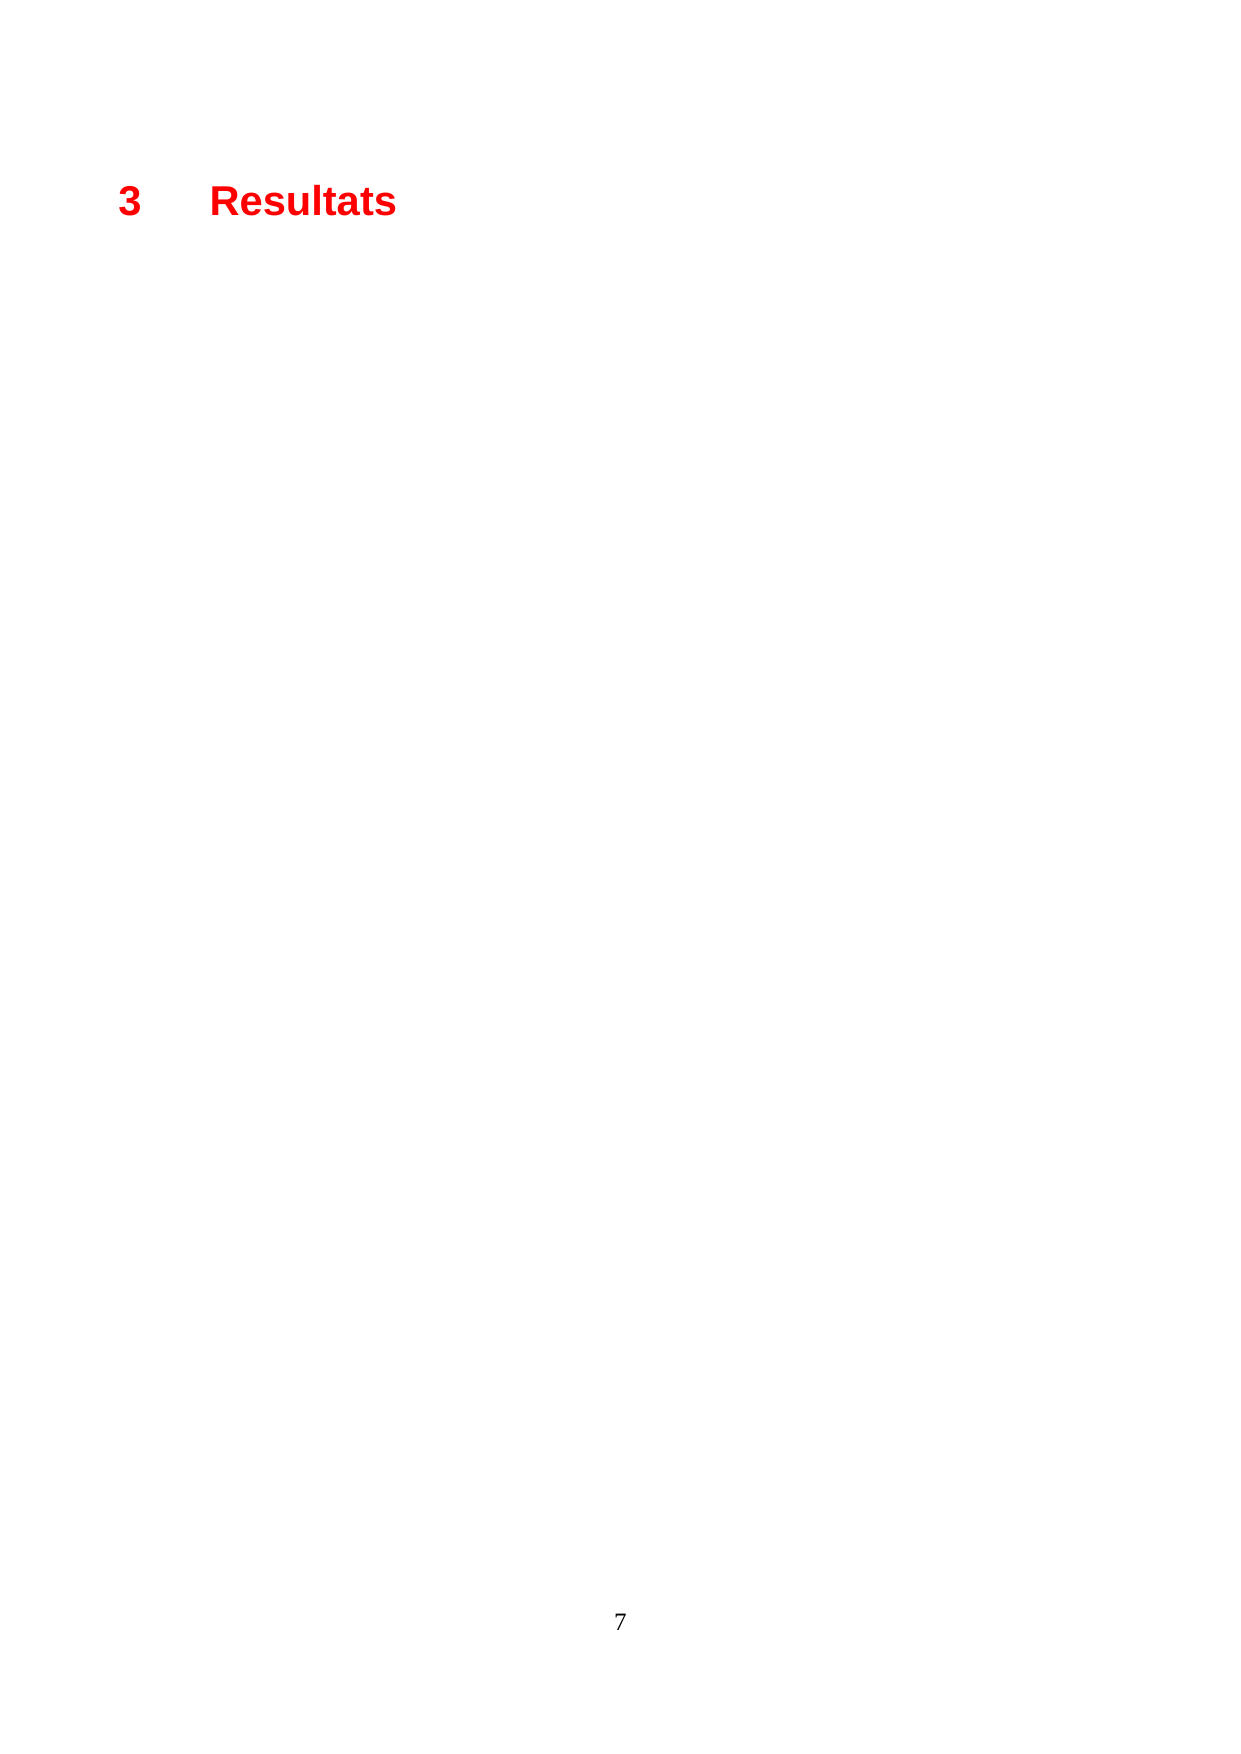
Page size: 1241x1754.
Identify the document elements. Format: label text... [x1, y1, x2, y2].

subtitle Resultats [118, 176, 1122, 224]
